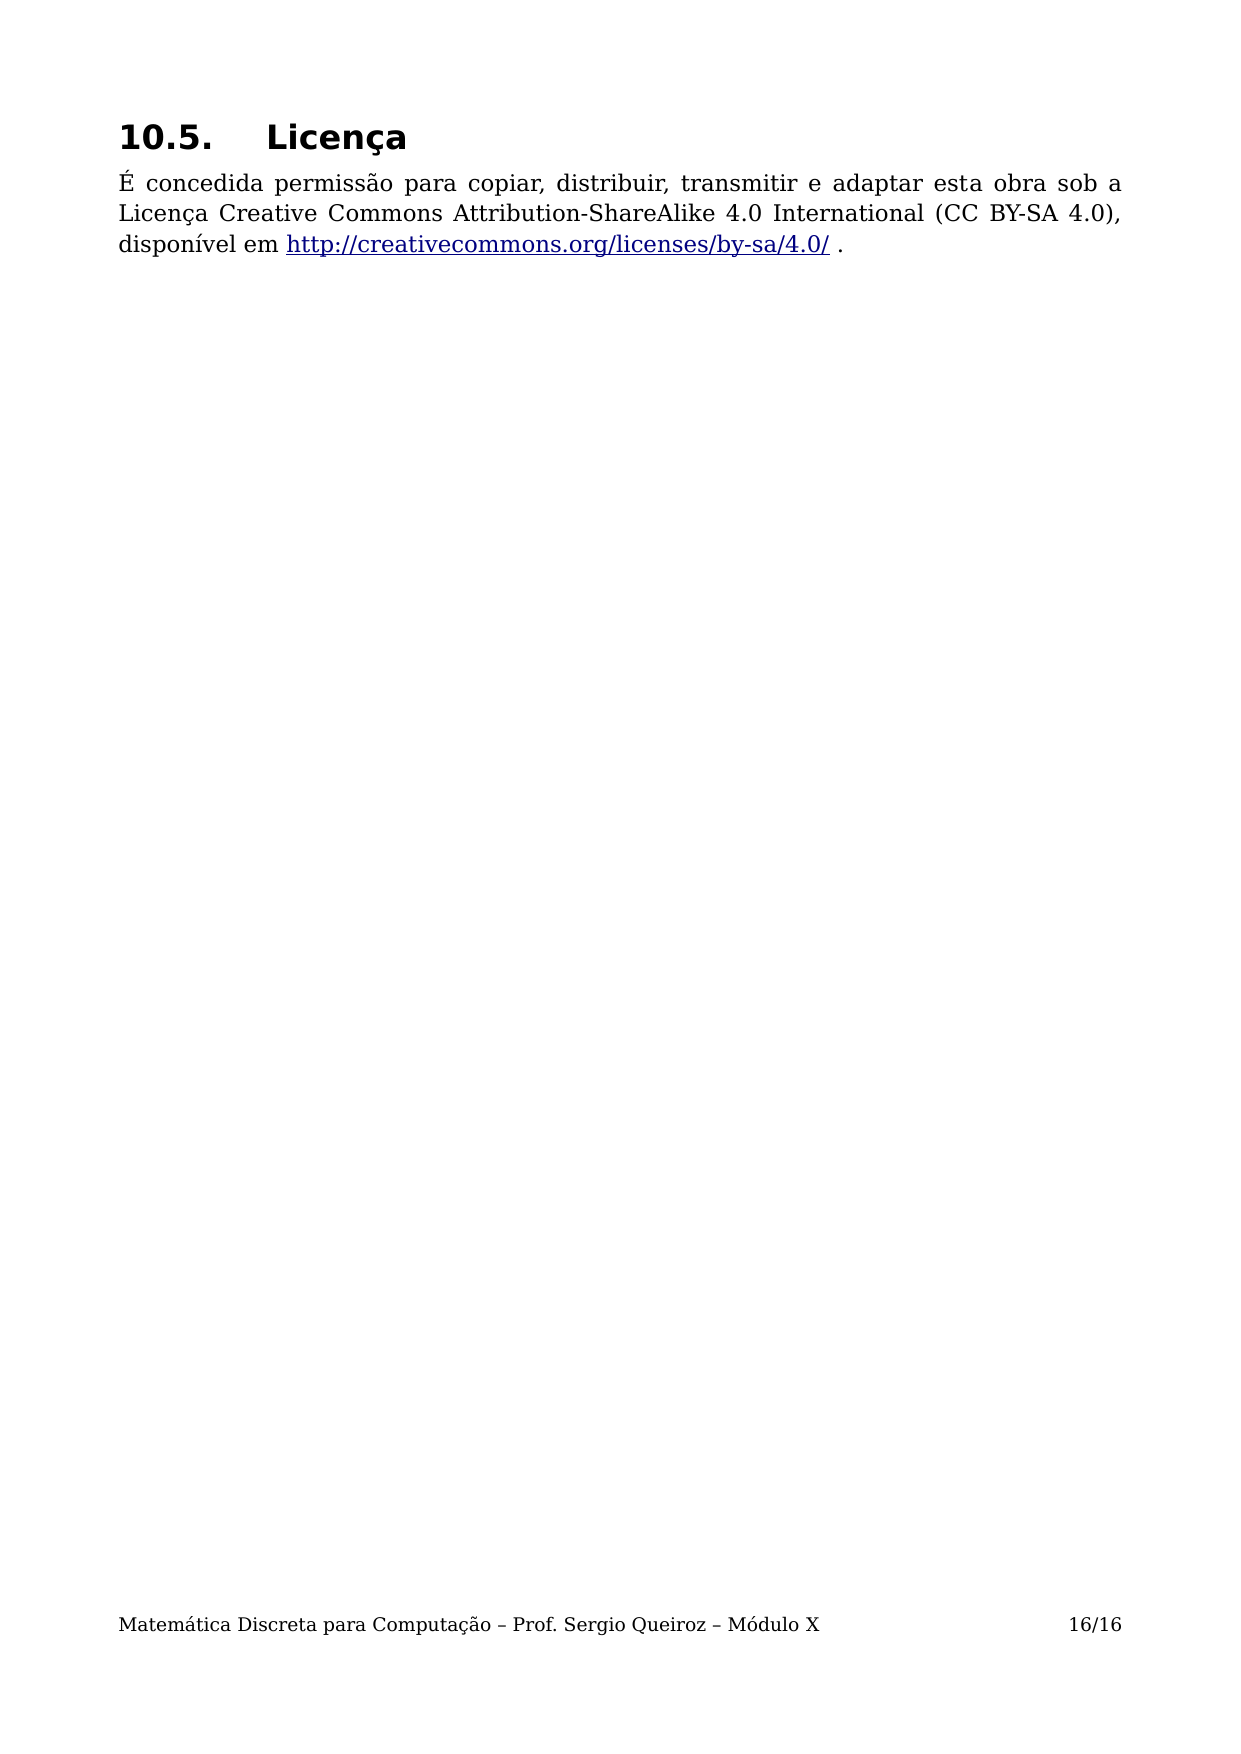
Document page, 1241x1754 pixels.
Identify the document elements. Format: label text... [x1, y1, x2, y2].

subtitle Licença [118, 118, 1122, 157]
text É concedida permissão para copiar, distribuir, transmitir e adaptar esta obra sob a Licença Creative Commons Attribution-ShareAlike 4.0 International (CC BY-SA 4.0), disponível em http://creativecommons.org/licenses/by-sa/4.0/ . [118, 170, 1122, 258]
